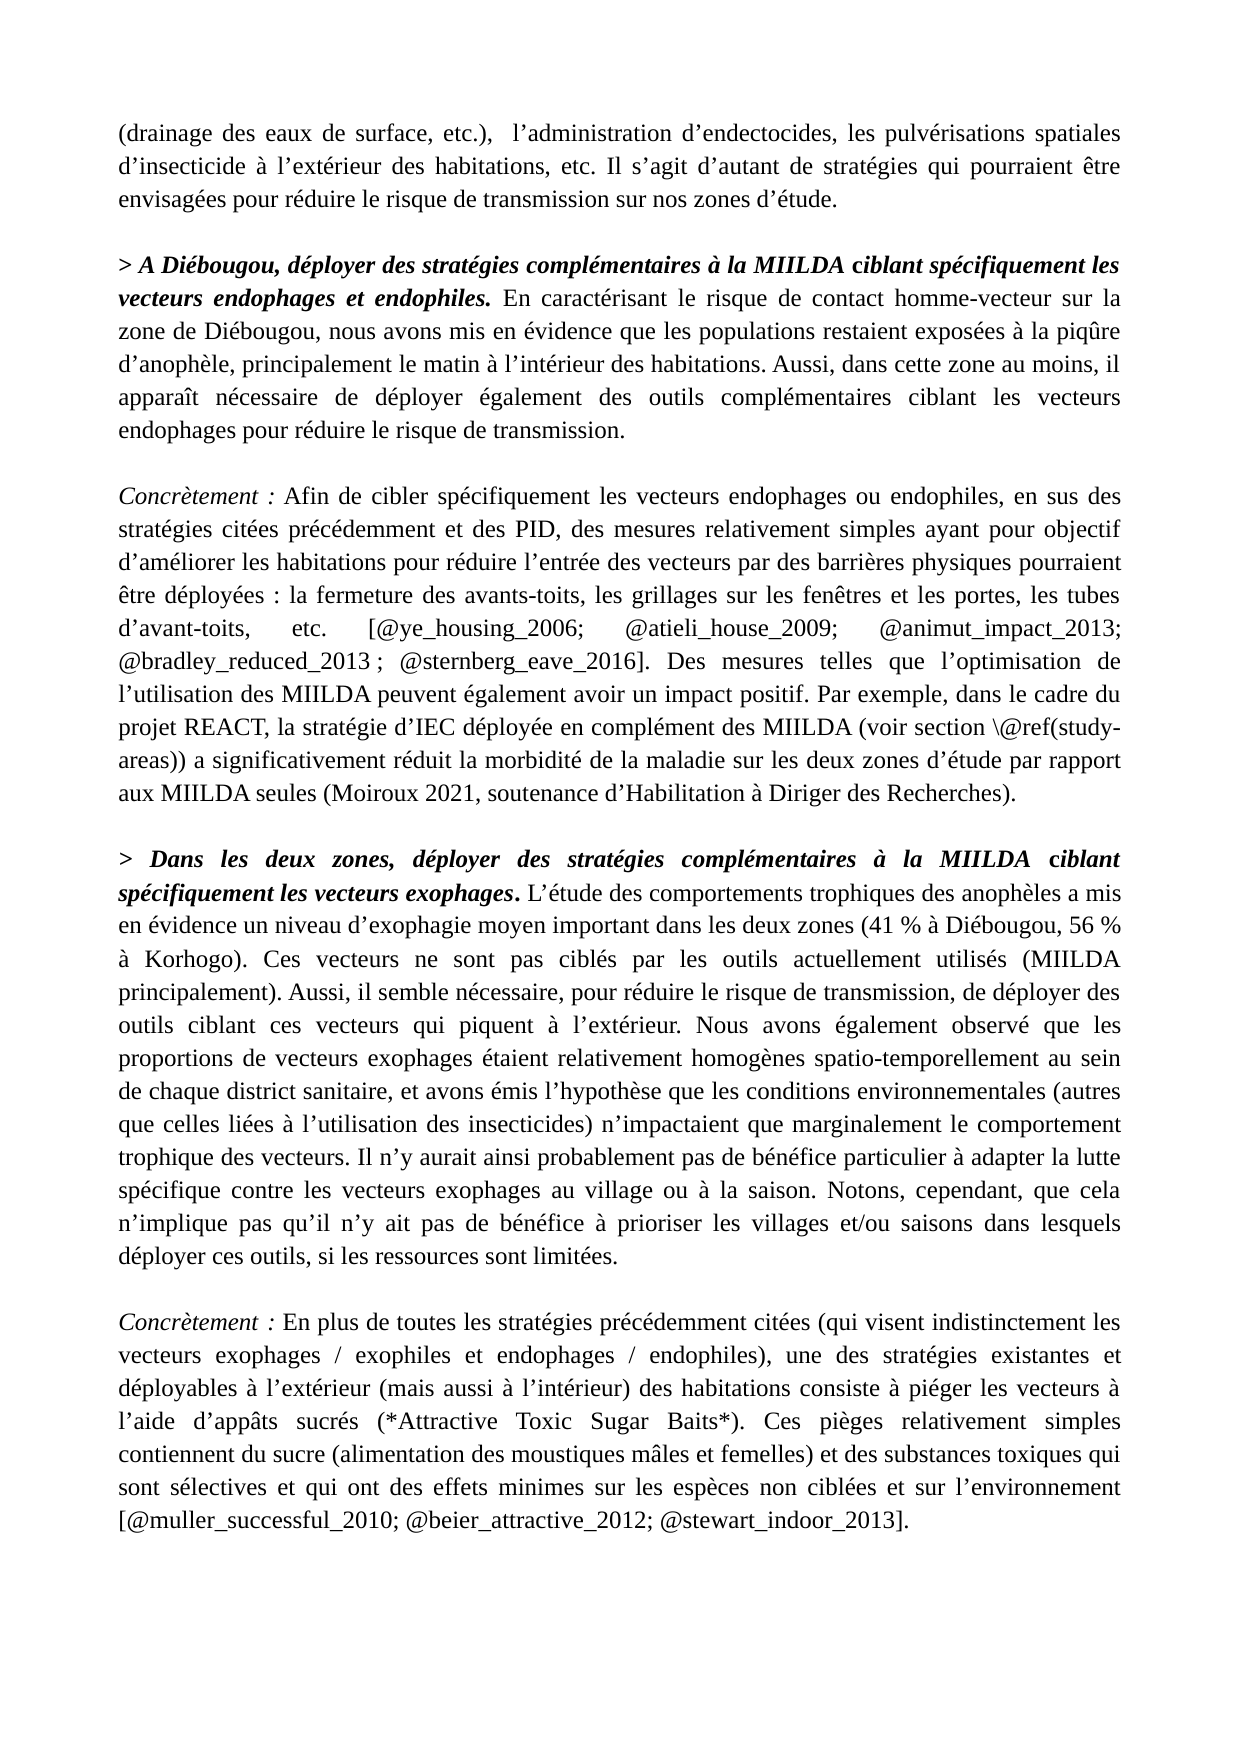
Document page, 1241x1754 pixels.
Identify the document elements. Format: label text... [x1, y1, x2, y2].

text > A Diébougou, déployer des stratégies complémentaires à la MIILDA ciblant spécifiquement les vecteurs endophages et endophiles. En caractérisant le risque de contact homme-vecteur sur la zone de Diébougou, nous avons mis en évidence que les populations restaient exposées à la piqûre d’anophèle, principalement le matin à l’intérieur des habitations. Aussi, dans cette zone au moins, il apparaît nécessaire de déployer également des outils complémentaires ciblant les vecteurs endophages pour réduire le risque de transmission. [118, 250, 1122, 444]
text Concrètement : Afin de cibler spécifiquement les vecteurs endophages ou endophiles, en sus des stratégies citées précédemment et des PID, des mesures relativement simples ayant pour objectif d’améliorer les habitations pour réduire l’entrée des vecteurs par des barrières physiques pourraient être déployées : la fermeture des avants-toits, les grillages sur les fenêtres et les portes, les tubes d’avant-toits, etc. [@ye_housing_2006; @atieli_house_2009; @animut_impact_2013; @bradley_reduced_2013 ; @sternberg_eave_2016]. Des mesures telles que l’optimisation de l’utilisation des MIILDA peuvent également avoir un impact positif. Par exemple, dans le cadre du projet REACT, la stratégie d’IEC déployée en complément des MIILDA (voir section \@ref(study-areas)) a significativement réduit la morbidité de la maladie sur les deux zones d’étude par rapport aux MIILDA seules (Moiroux 2021, soutenance d’Habilitation à Diriger des Recherches). [118, 481, 1122, 807]
text Concrètement : En plus de toutes les stratégies précédemment citées (qui visent indistinctement les vecteurs exophages / exophiles et endophages / endophiles), une des stratégies existantes et déployables à l’extérieur (mais aussi à l’intérieur) des habitations consiste à piéger les vecteurs à l’aide d’appâts sucrés (*Attractive Toxic Sugar Baits*). Ces pièges relativement simples contiennent du sucre (alimentation des moustiques mâles et femelles) et des substances toxiques qui sont sélectives et qui ont des effets minimes sur les espèces non ciblées et sur l’environnement [@muller_successful_2010; @beier_attractive_2012; @stewart_indoor_2013]. [118, 1307, 1122, 1534]
text (drainage des eaux de surface, etc.), l’administration d’endectocides, les pulvérisations spatiales d’insecticide à l’extérieur des habitations, etc. Il s’agit d’autant de stratégies qui pourraient être envisagées pour réduire le risque de transmission sur nos zones d’étude. [118, 118, 1122, 213]
text > Dans les deux zones, déployer des stratégies complémentaires à la MIILDA ciblant spécifiquement les vecteurs exophages. L’étude des comportements trophiques des anophèles a mis en évidence un niveau d’exophagie moyen important dans les deux zones (41 % à Diébougou, 56 % à Korhogo). Ces vecteurs ne sont pas ciblés par les outils actuellement utilisés (MIILDA principalement). Aussi, il semble nécessaire, pour réduire le risque de transmission, de déployer des outils ciblant ces vecteurs qui piquent à l’extérieur. Nous avons également observé que les proportions de vecteurs exophages étaient relativement homogènes spatio-temporellement au sein de chaque district sanitaire, et avons émis l’hypothèse que les conditions environnementales (autres que celles liées à l’utilisation des insecticides) n’impactaient que marginalement le comportement trophique des vecteurs. Il n’y aurait ainsi probablement pas de bénéfice particulier à adapter la lutte spécifique contre les vecteurs exophages au village ou à la saison. Notons, cependant, que cela n’implique pas qu’il n’y ait pas de bénéfice à prioriser les villages et/ou saisons dans lesquels déployer ces outils, si les ressources sont limitées. [118, 844, 1122, 1269]
